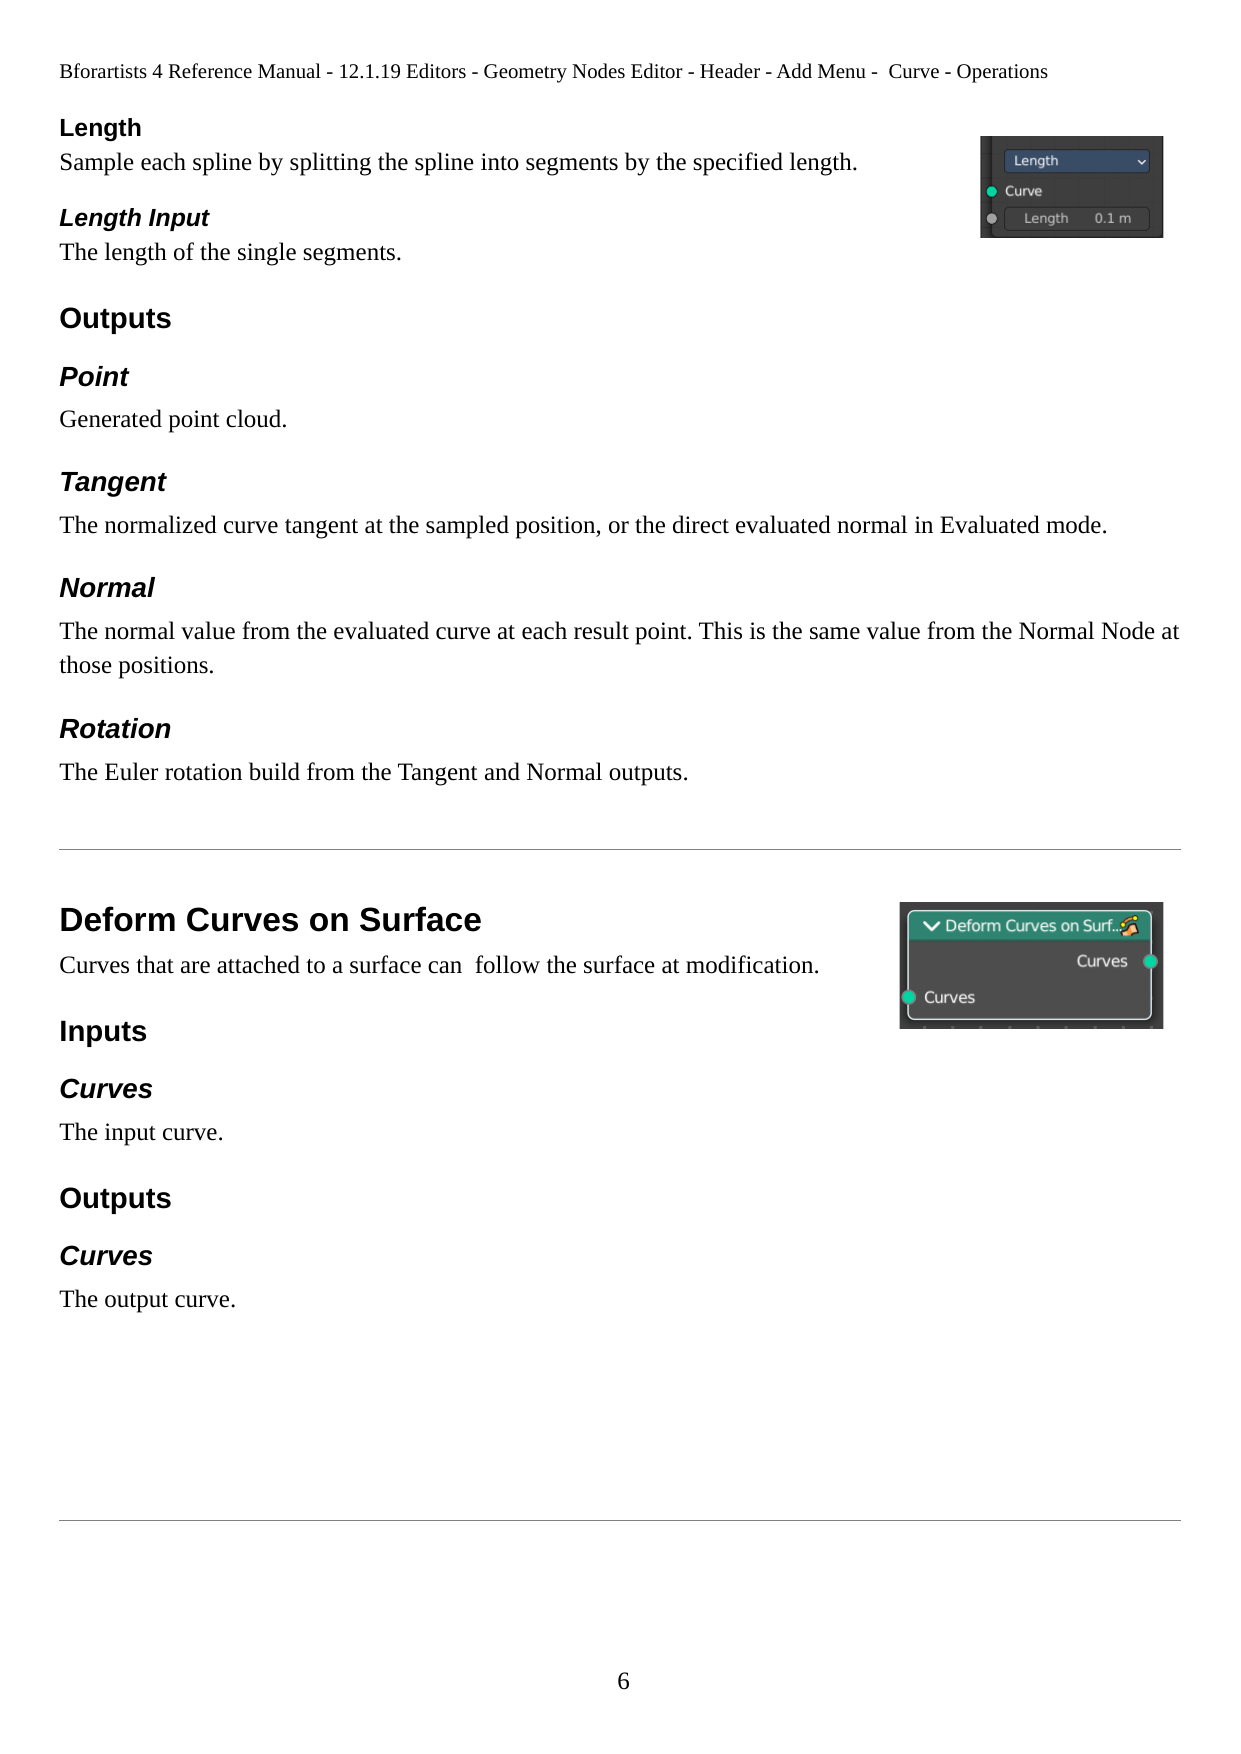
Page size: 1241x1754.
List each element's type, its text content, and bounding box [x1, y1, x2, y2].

subtitle Curves [59, 1073, 1181, 1105]
subtitle Tangent [59, 466, 1181, 498]
subtitle Normal [59, 572, 1181, 604]
text The input curve. [59, 1117, 1181, 1146]
text The Euler rotation build from the Tangent and Normal outputs. [59, 757, 1181, 785]
text The output curve. [59, 1284, 1181, 1313]
subtitle Curves [59, 1240, 1181, 1272]
text Sample each spline by splitting the spline into segments by the specified length. [59, 147, 980, 176]
subtitle [1164, 203, 1181, 231]
picture [980, 136, 1164, 238]
subtitle Point [59, 360, 1181, 392]
text The length of the single segments. [59, 237, 1181, 266]
text Generated point cloud. [59, 404, 1181, 433]
subtitle Rotation [59, 712, 1181, 744]
subtitle Inputs [59, 1014, 1181, 1048]
text Curves that are attached to a surface can follow the surface at modification. [59, 951, 899, 979]
subtitle Deform Curves on Surface [59, 899, 1181, 938]
text The normal value from the evaluated curve at each result point. This is the same value from the Normal Node at those positions. [59, 616, 1181, 679]
subtitle Length Input [59, 203, 980, 231]
subtitle Outputs [59, 301, 1181, 335]
subtitle Length [59, 113, 1181, 141]
subtitle Outputs [59, 1181, 1181, 1215]
text The normalized curve tangent at the sampled position, or the direct evaluated normal in Evaluated mode. [59, 510, 1181, 539]
picture [899, 902, 1164, 1029]
